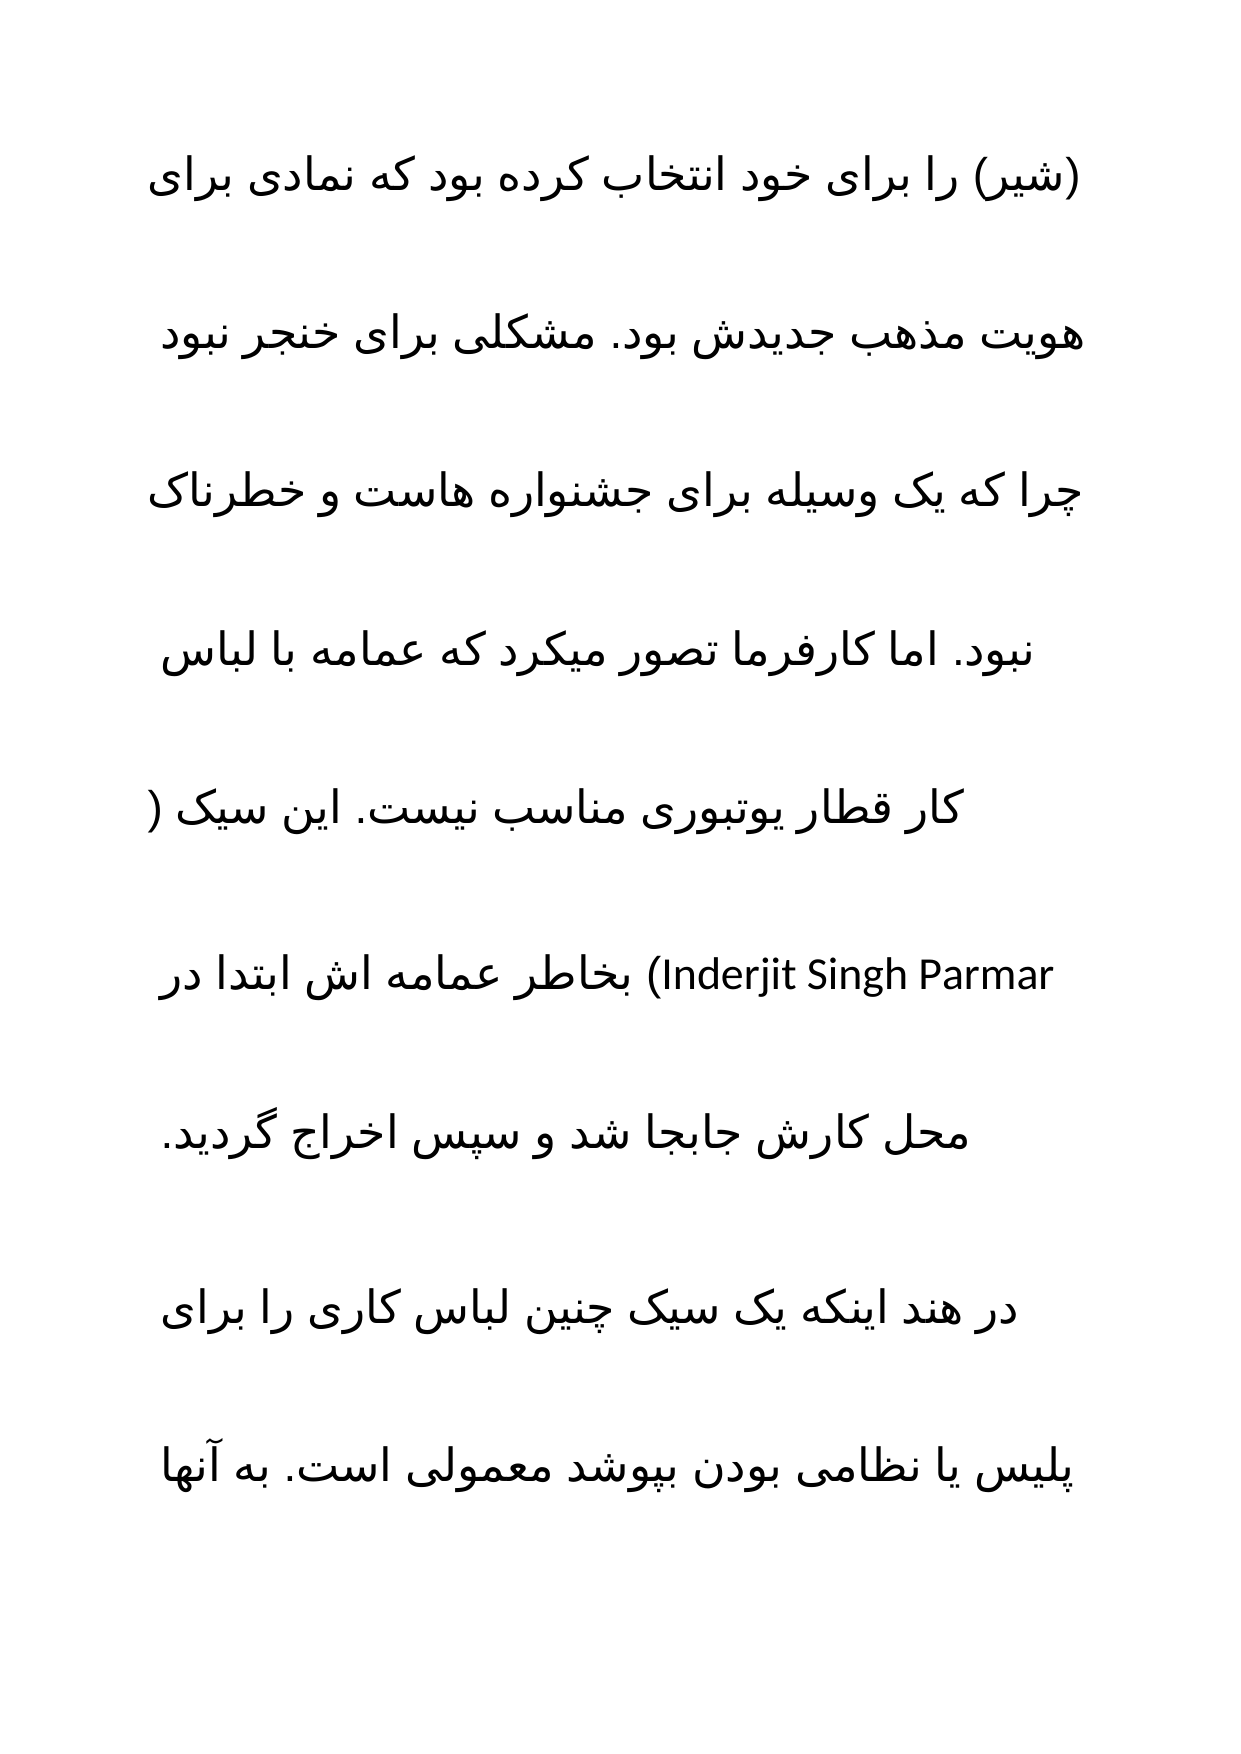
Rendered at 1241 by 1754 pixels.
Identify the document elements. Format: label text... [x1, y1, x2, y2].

text در هند اینکه یک سیک چنین لباس کاری را برای پلیس یا نظامی بودن بپوشد معمولی است. به آنها اجازه داده میشود که عمامه مناسب با لباس کار را داشته باشند. البته در حال حاضر این کار حتی در سوئد نیز مجاز است. هم پلیس و هم شرکت راه آهن یوتبوری از ابتدای قرن 20 عمامه را در داخل مجموع لباس های کاری خود دارند. [148, 1281, 1093, 1492]
text در سال 1984 آیین سیک در سوئد مورد توجه قرار گرفت. یک راننده قطار در یوتبوری از بردن عمامه به محل کارش منع شد. او مفتخر شده بود که عضو خلسا شود که جمع مذهبی سیک ها است. در اینصورت شخص باید دیگر موهای خود را اصلاح نکند و همیشه عمامه، شانه، دست بند و یک خنجر همراه خود داشته باشد. علاوه بر این او نام سینگ (شیر) را برای خود انتخاب کرده بود که نمادی برای هویت مذهب جدیدش بود. مشکلی برای خنجر نبود چرا که یک وسیله برای جشنواره هاست و خطرناک نبود. اما کارفرما تصور میکرد که عمامه با لباس کار قطار یوتبوری مناسب نیست. این سیک (Inderjit Singh Parmar) بخاطر عمامه اش ابتدا در محل کارش جابجا شد و سپس اخراج گردید. [148, 148, 1093, 1159]
